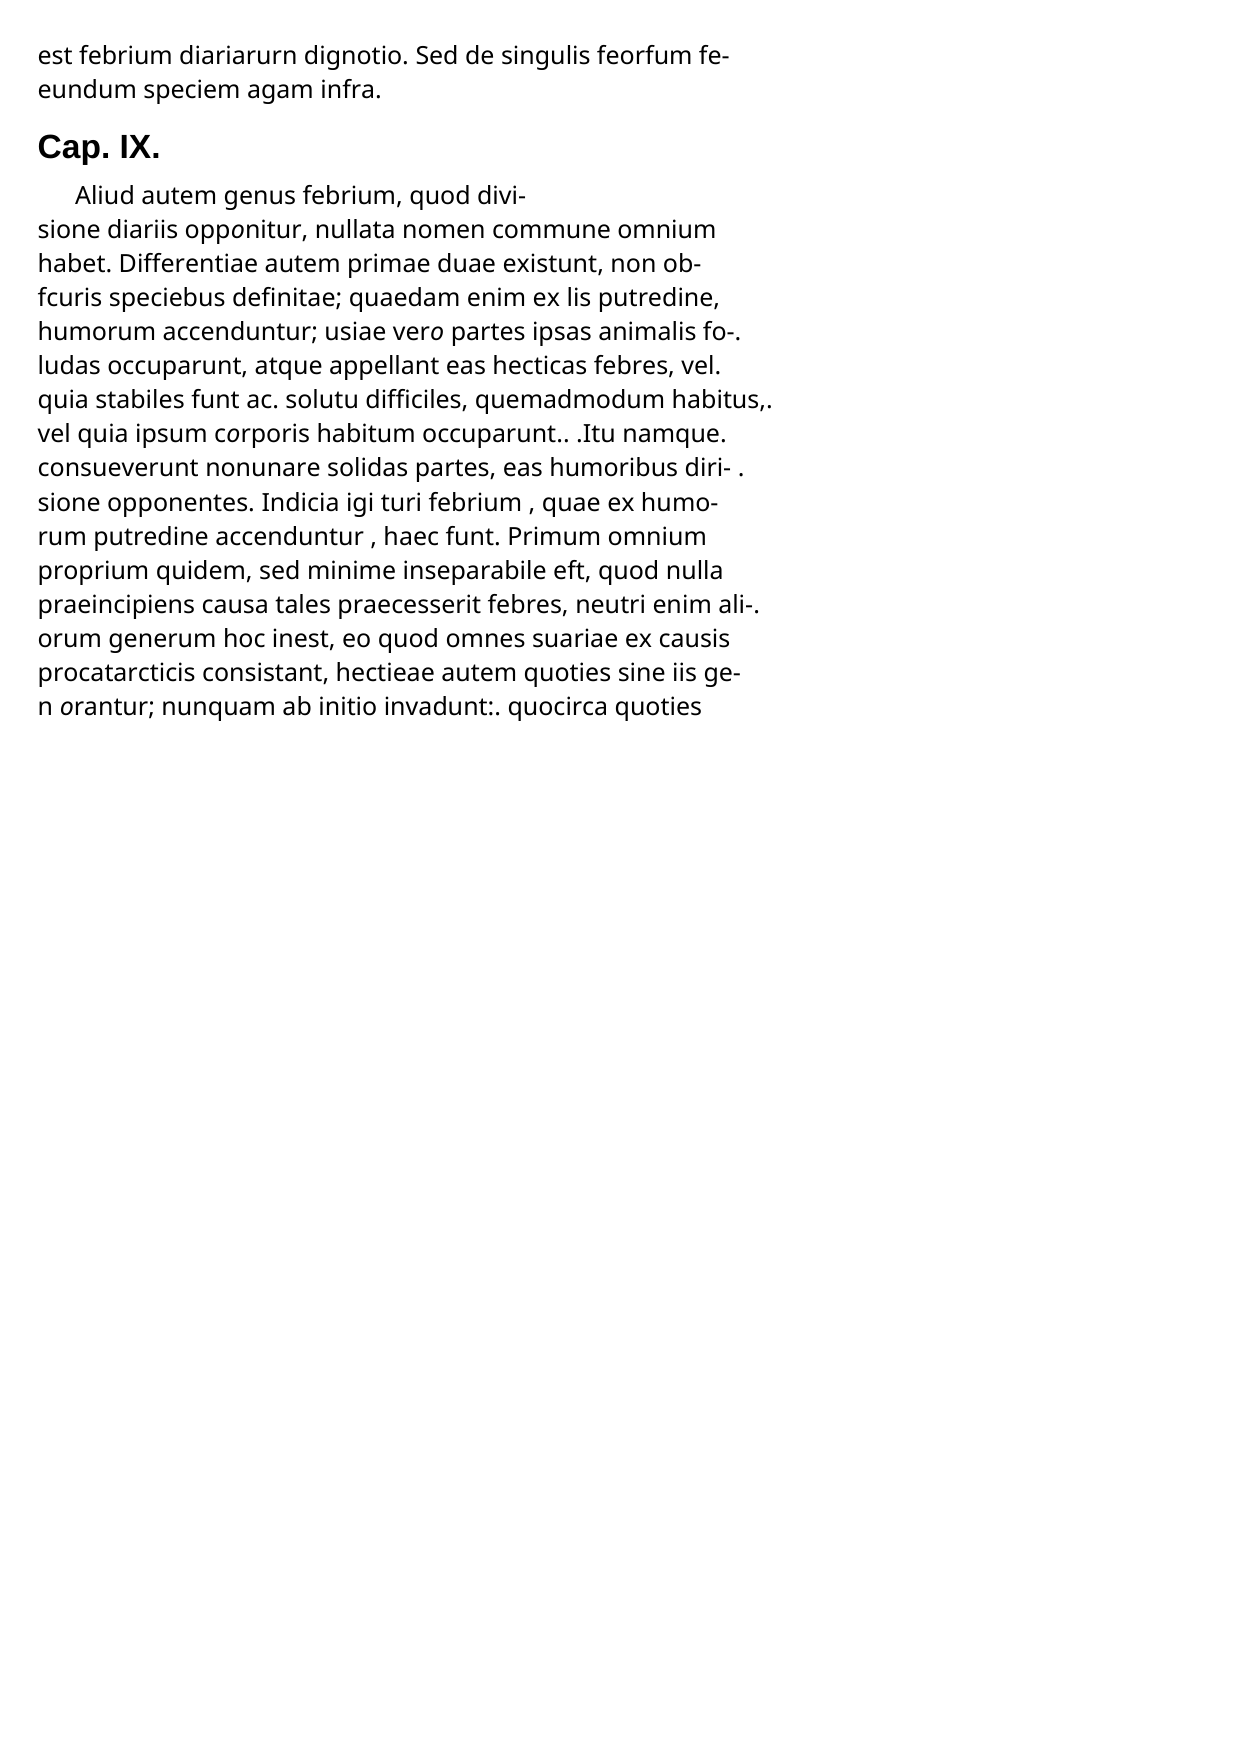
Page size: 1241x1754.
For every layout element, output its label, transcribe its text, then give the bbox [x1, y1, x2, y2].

text Aliud autem genus febrium, quod divi- sione diariis opponitur, nullata nomen commune omnium habet. Differentiae autem primae duae existunt, non ob- fcuris speciebus definitae; quaedam enim ex lis putredine, humorum accenduntur; usiae vero partes ipsas animalis fo-. ludas occuparunt, atque appellant eas hecticas febres, vel. quia stabiles funt ac. solutu difficiles, quemadmodum habitus,. vel quia ipsum corporis habitum occuparunt.. .Itu namque. consueverunt nonunare solidas partes, eas humoribus diri- . sione opponentes. Indicia igi turi febrium , quae ex humo- rum putredine accenduntur , haec funt. Primum omnium proprium quidem, sed minime inseparabile eft, quod nulla praeincipiens causa tales praecesserit febres, neutri enim ali-. orum generum hoc inest, eo quod omnes suariae ex causis procatarcticis consistant, hectieae autem quoties sine iis ge- n orantur; nunquam ab initio invadunt:. quocirca quoties [37, 178, 1203, 723]
subtitle Cap. IX. [37, 126, 1203, 165]
text est febrium diariarurn dignotio. Sed de singulis feorfum fe- eundum speciem agam infra. [37, 37, 1203, 106]
